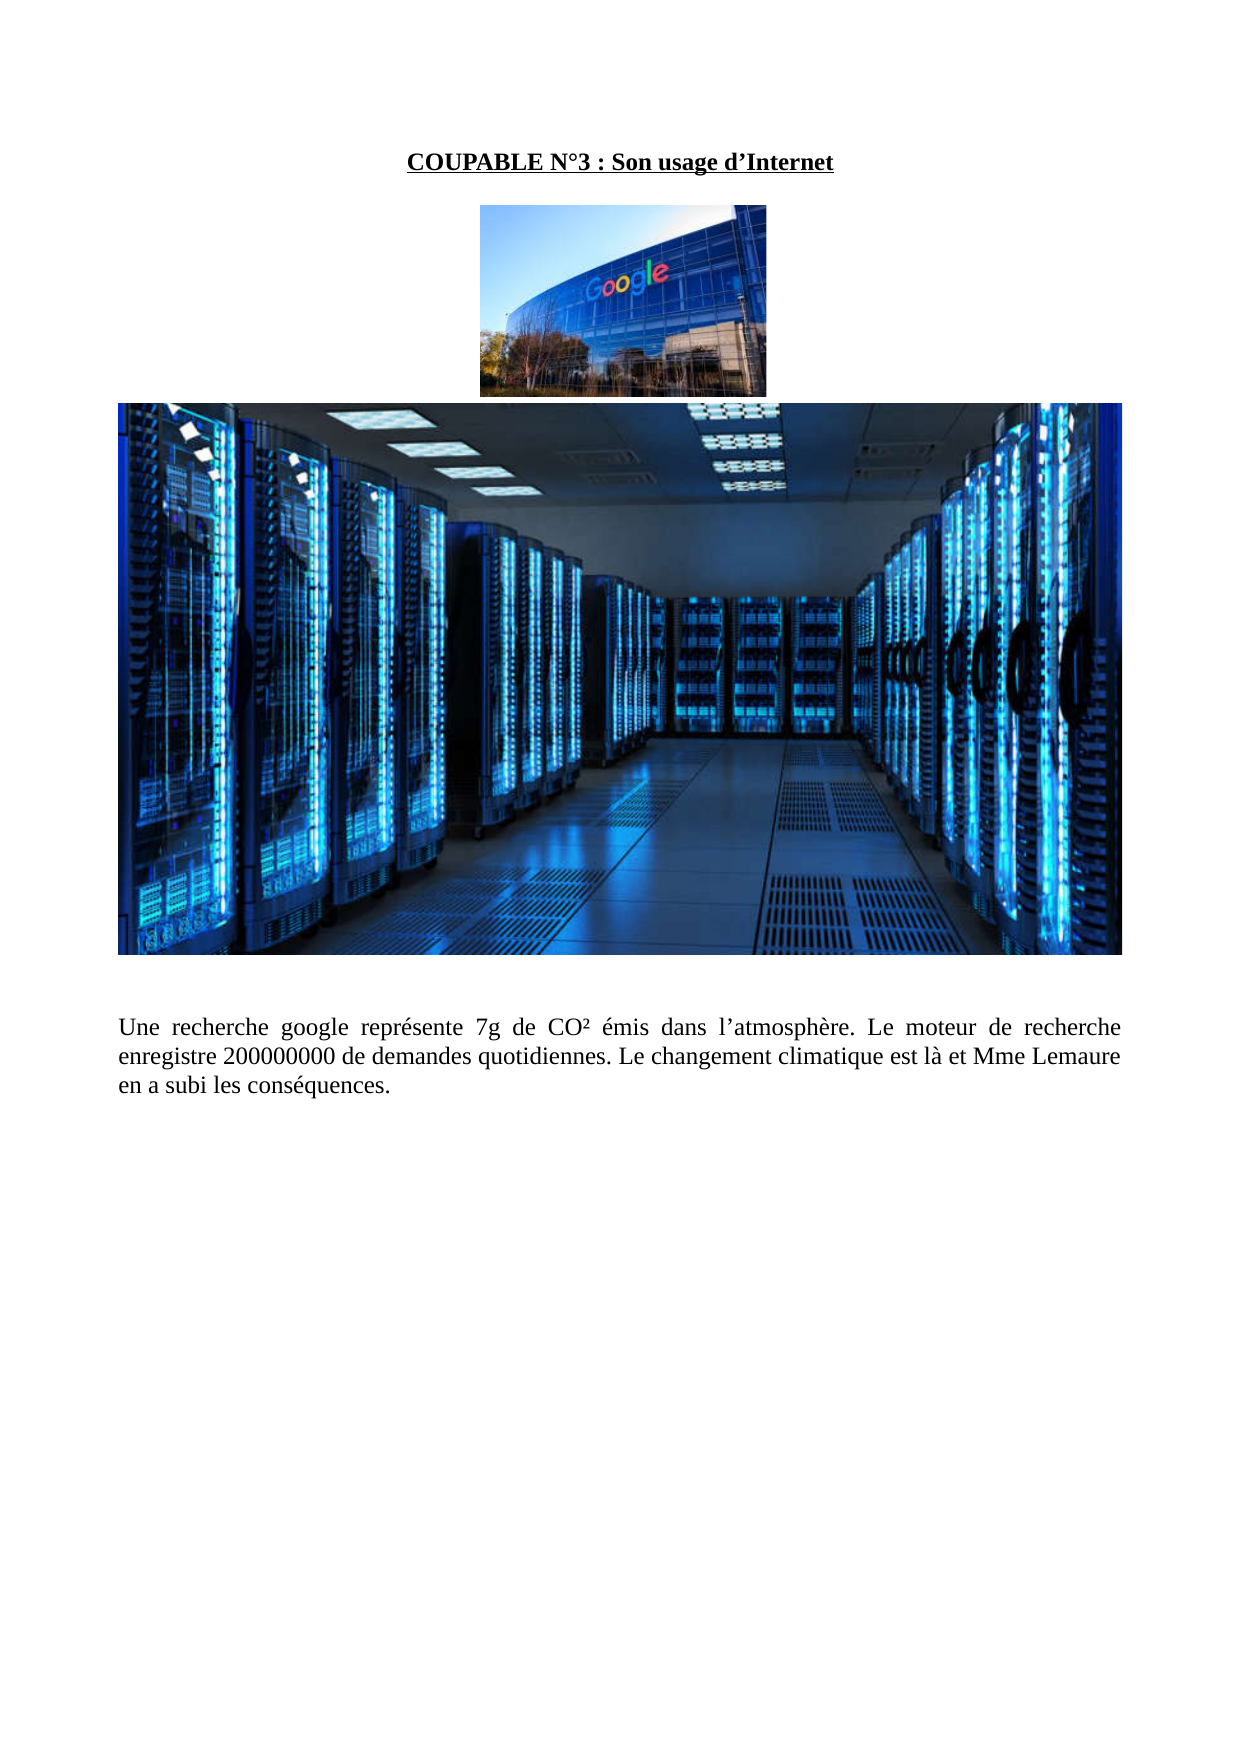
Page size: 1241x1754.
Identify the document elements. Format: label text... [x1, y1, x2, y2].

text COUPABLE N°3 : Son usage d’Internet [118, 147, 1122, 176]
text Une recherche google représente 7g de CO² émis dans l’atmosphère. Le moteur de recherche enregistre 200000000 de demandes quotidiennes. Le changement climatique est là et Mme Lemaure en a subi les conséquences. [118, 1012, 1122, 1098]
picture [118, 403, 1123, 955]
picture [480, 205, 767, 397]
